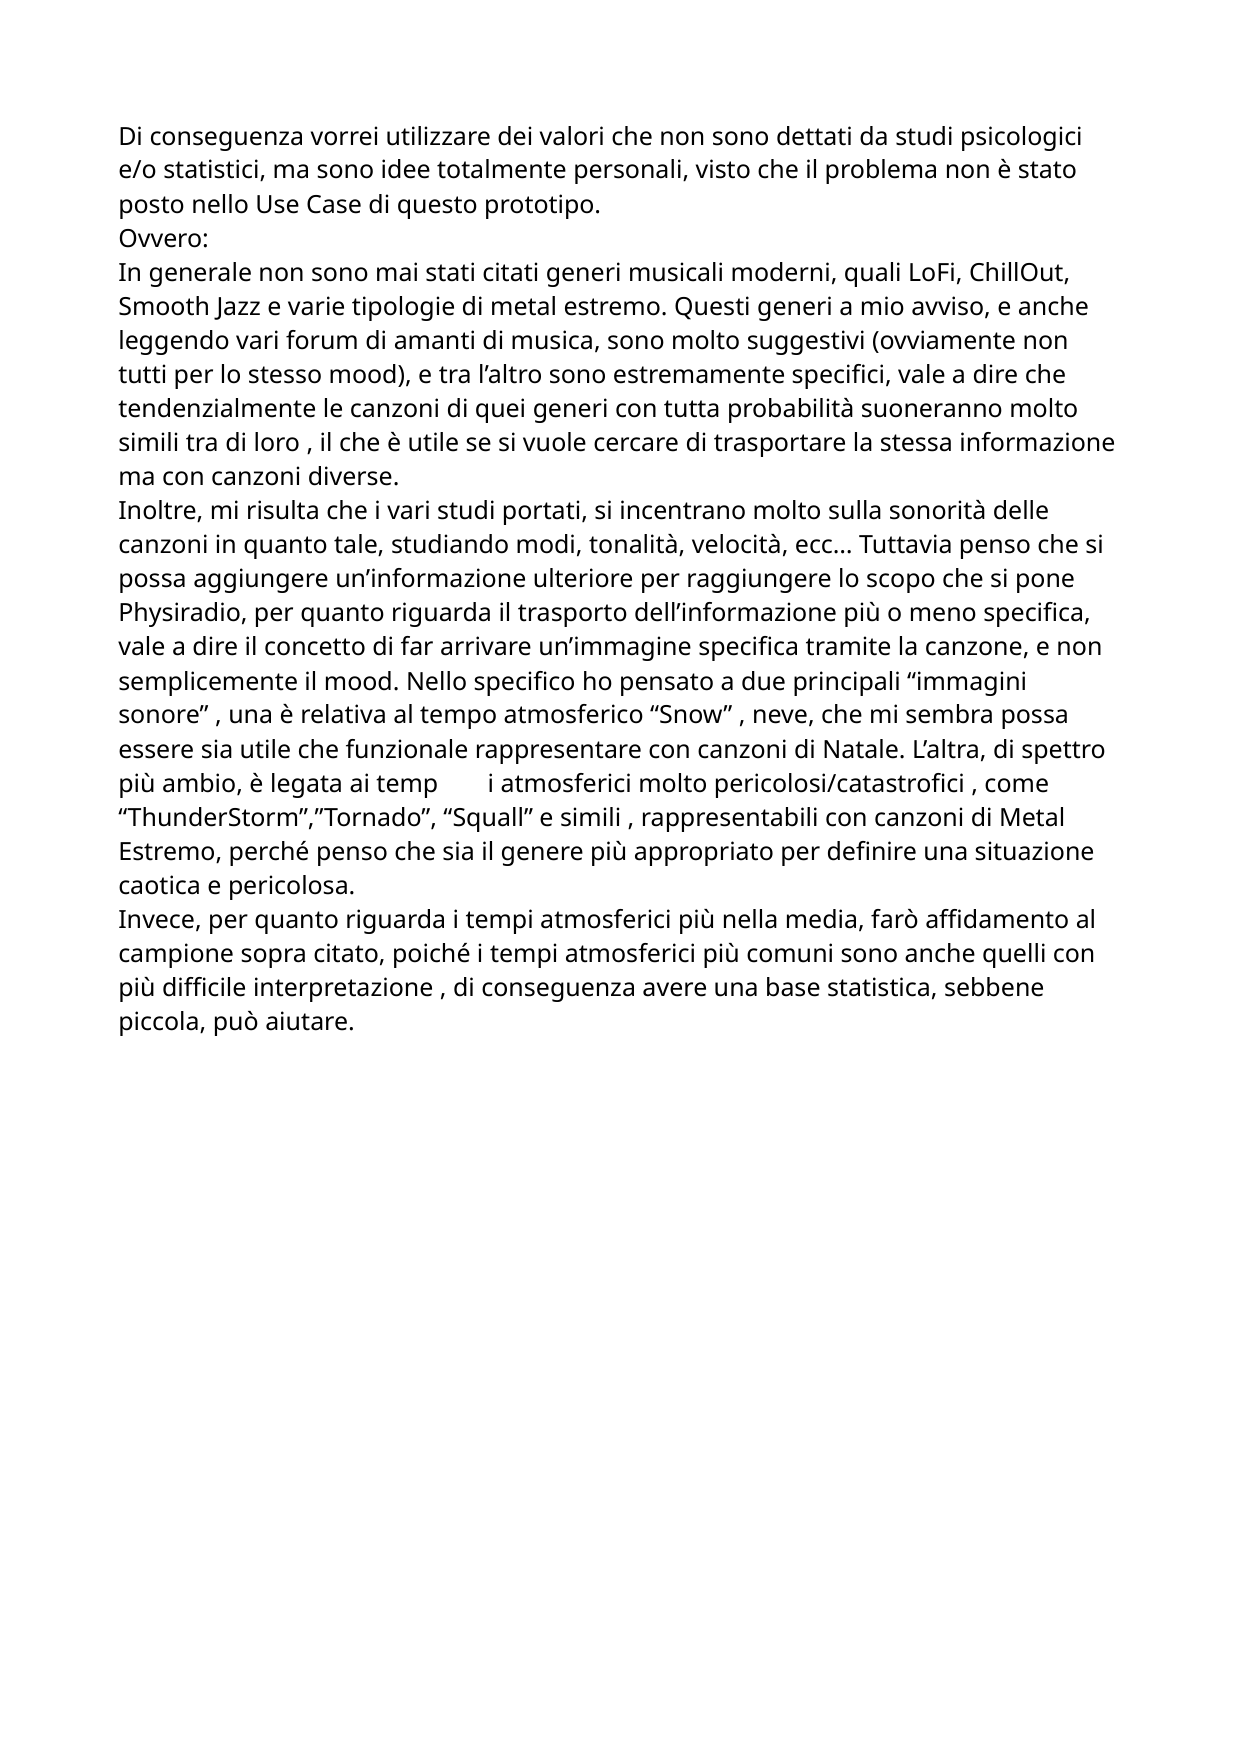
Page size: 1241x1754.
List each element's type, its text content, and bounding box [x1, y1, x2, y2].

text Ovvero: [118, 220, 1122, 254]
text Invece, per quanto riguarda i tempi atmosferici più nella media, farò affidamento al campione sopra citato, poiché i tempi atmosferici più comuni sono anche quelli con più difficile interpretazione , di conseguenza avere una base statistica, sebbene piccola, può aiutare. [118, 902, 1122, 1038]
text In generale non sono mai stati citati generi musicali moderni, quali LoFi, ChillOut, Smooth Jazz e varie tipologie di metal estremo. Questi generi a mio avviso, e anche leggendo vari forum di amanti di musica, sono molto suggestivi (ovviamente non tutti per lo stesso mood), e tra l’altro sono estremamente specifici, vale a dire che tendenzialmente le canzoni di quei generi con tutta probabilità suoneranno molto simili tra di loro , il che è utile se si vuole cercare di trasportare la stessa informazione ma con canzoni diverse. [118, 254, 1122, 493]
text Di conseguenza vorrei utilizzare dei valori che non sono dettati da studi psicologici e/o statistici, ma sono idee totalmente personali, visto che il problema non è stato posto nello Use Case di questo prototipo. [118, 118, 1122, 220]
text Inoltre, mi risulta che i vari studi portati, si incentrano molto sulla sonorità delle canzoni in quanto tale, studiando modi, tonalità, velocità, ecc… Tuttavia penso che si possa aggiungere un’informazione ulteriore per raggiungere lo scopo che si pone Physiradio, per quanto riguarda il trasporto dell’informazione più o meno specifica, vale a dire il concetto di far arrivare un’immagine specifica tramite la canzone, e non semplicemente il mood. Nello specifico ho pensato a due principali “immagini sonore” , una è relativa al tempo atmosferico “Snow” , neve, che mi sembra possa essere sia utile che funzionale rappresentare con canzoni di Natale. L’altra, di spettro più ambio, è legata ai temp i atmosferici molto pericolosi/catastrofici , come “ThunderStorm”,”Tornado”, “Squall” e simili , rappresentabili con canzoni di Metal Estremo, perché penso che sia il genere più appropriato per definire una situazione caotica e pericolosa. [118, 493, 1122, 902]
